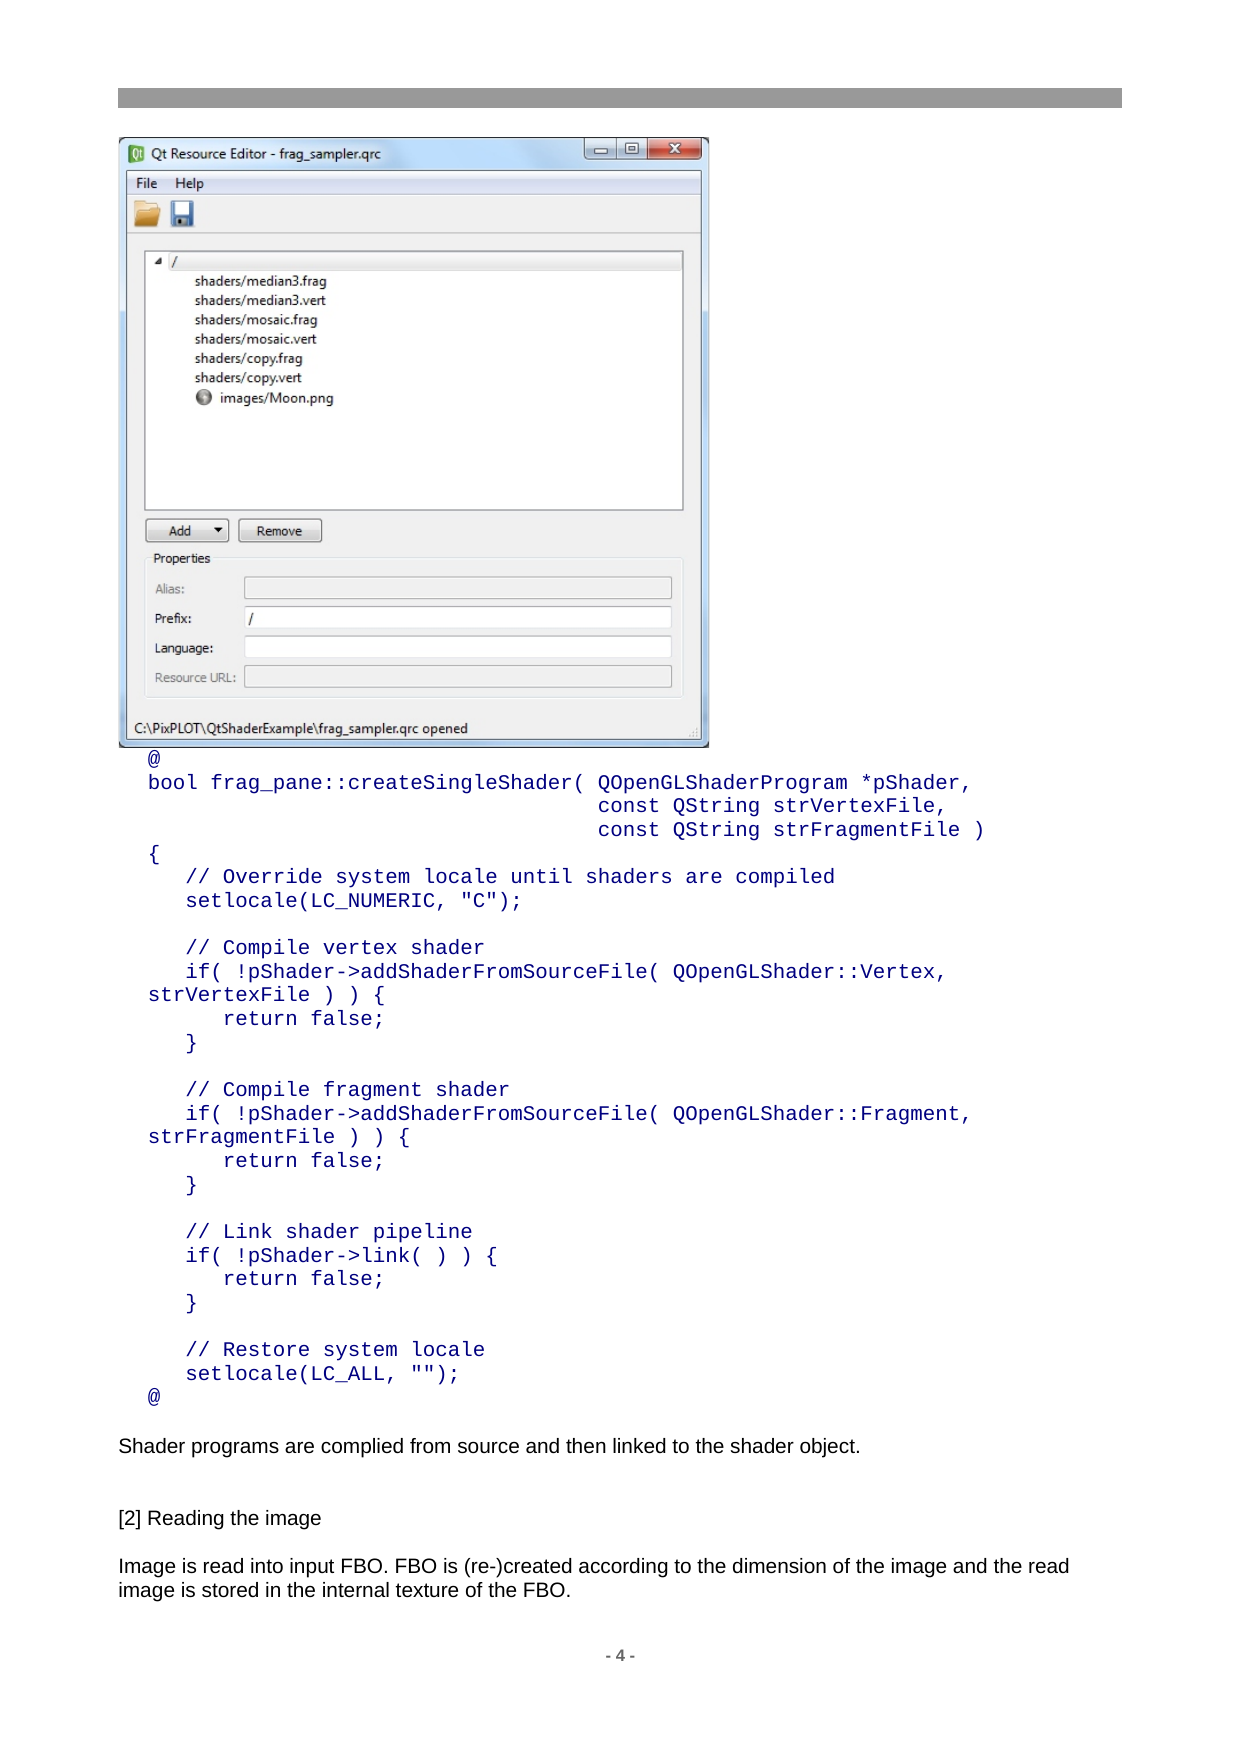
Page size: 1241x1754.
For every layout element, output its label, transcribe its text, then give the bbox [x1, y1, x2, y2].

picture [118, 137, 710, 748]
text @ [148, 137, 1122, 772]
text return false; [148, 1150, 1122, 1174]
text // Restore system locale [148, 1339, 1122, 1363]
text if( !pShader->addShaderFromSourceFile( QOpenGLShader::Vertex, strVertexFile ) ) { [148, 961, 1122, 1008]
text } [148, 1174, 1122, 1197]
text if( !pShader->addShaderFromSourceFile( QOpenGLShader::Fragment, strFragmentFile ) ) { [148, 1103, 1122, 1150]
text bool frag_pane::createSingleShader( QOpenGLShaderProgram *pShader, [148, 772, 1122, 795]
text { [148, 843, 1122, 866]
text if( !pShader->link( ) ) { [148, 1244, 1122, 1268]
text setlocale(LC_NUMERIC, "C"); [148, 890, 1122, 913]
text return false; [148, 1008, 1122, 1032]
text // Link shader pipeline [148, 1221, 1122, 1244]
text const QString strVertexFile, [148, 795, 1122, 819]
text // Compile fragment shader [148, 1079, 1122, 1103]
text const QString strFragmentFile ) [148, 819, 1122, 843]
text setlocale(LC_ALL, ""); [148, 1363, 1122, 1386]
text // Override system locale until shaders are compiled [148, 866, 1122, 890]
text @ [148, 1386, 1122, 1410]
text return false; [148, 1268, 1122, 1292]
text } [148, 1032, 1122, 1055]
text // Compile vertex shader [148, 937, 1122, 961]
text [2] Reading the image [118, 1506, 1122, 1530]
text } [148, 1292, 1122, 1316]
text Shader programs are complied from source and then linked to the shader object. [118, 1434, 1122, 1458]
text Image is read into input FBO. FBO is (re-)created according to the dimension of the image and the read image is stored in the internal texture of the FBO. [118, 1554, 1122, 1602]
